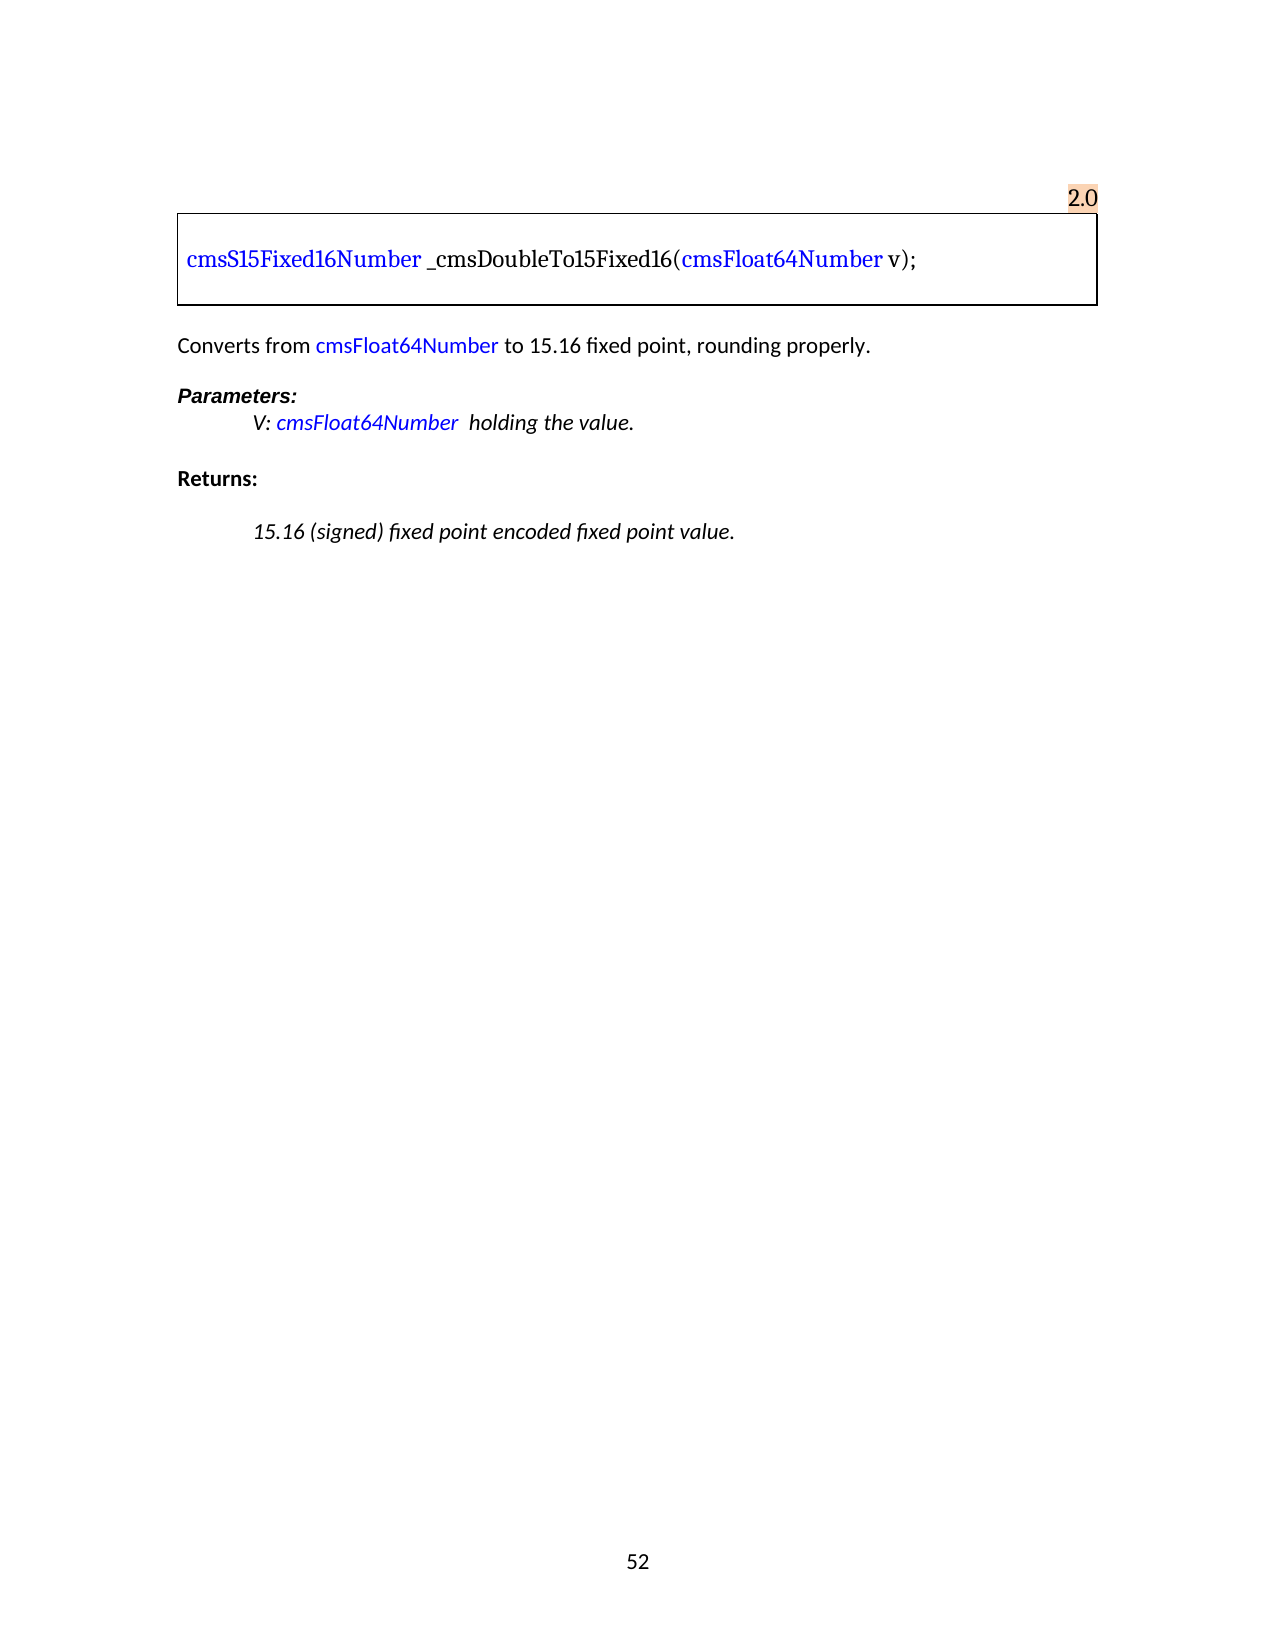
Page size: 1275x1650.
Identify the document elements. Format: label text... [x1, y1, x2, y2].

text Converts from cmsFloat64Number to 15.16 fixed point, rounding properly. [177, 331, 1098, 359]
text cmsS15Fixed16Number _cmsDoubleTo15Fixed16(cmsFloat64Number v); [178, 242, 1096, 270]
text 15.16 (signed) fixed point encoded fixed point value. [177, 517, 1098, 545]
text 2.0 [177, 184, 1068, 213]
text V: cmsFloat64Number holding the value. [177, 408, 1098, 436]
text Parameters: [177, 384, 1098, 408]
text Returns: [177, 464, 1098, 492]
